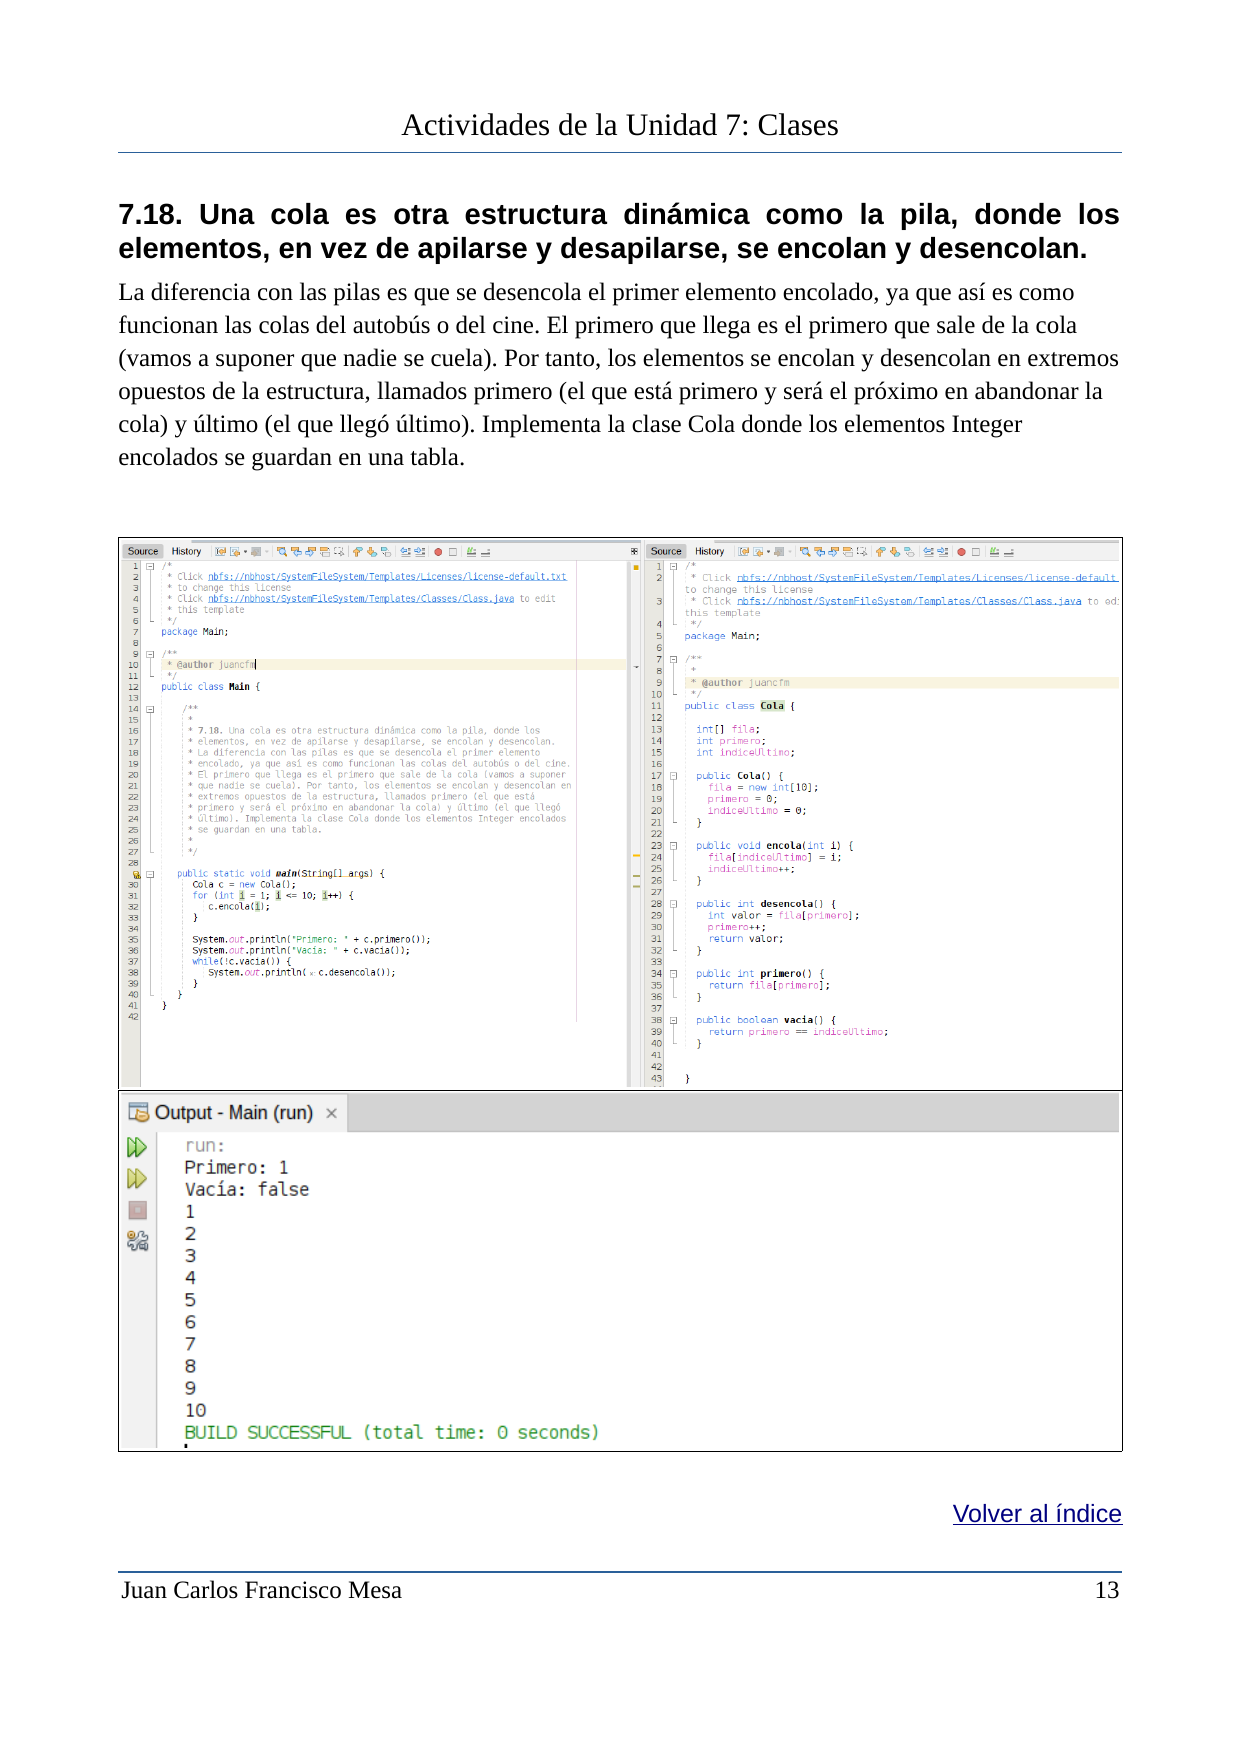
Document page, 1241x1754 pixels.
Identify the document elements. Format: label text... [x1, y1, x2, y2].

text Volver al índice [118, 1498, 1122, 1527]
subtitle 7.18. Una cola es otra estructura dinámica como la pila, donde los elementos, en vez de apilarse y desapilarse, se encolan y desencolan. [118, 197, 1122, 264]
picture [121, 540, 1119, 1087]
text La diferencia con las pilas es que se desencola el primer elemento encolado, ya que así es como funcionan las colas del autobús o del cine. El primero que llega es el primero que sale de la cola (vamos a suponer que nadie se cuela). Por tanto, los elementos se encolan y desencolan en extremos opuestos de la estructura, llamados primero (el que está primero y será el próximo en abandonar la cola) y último (el que llegó último). Implementa la clase Cola donde los elementos Integer encolados se guardan en una tabla. [118, 277, 1122, 471]
picture [121, 1092, 1119, 1448]
